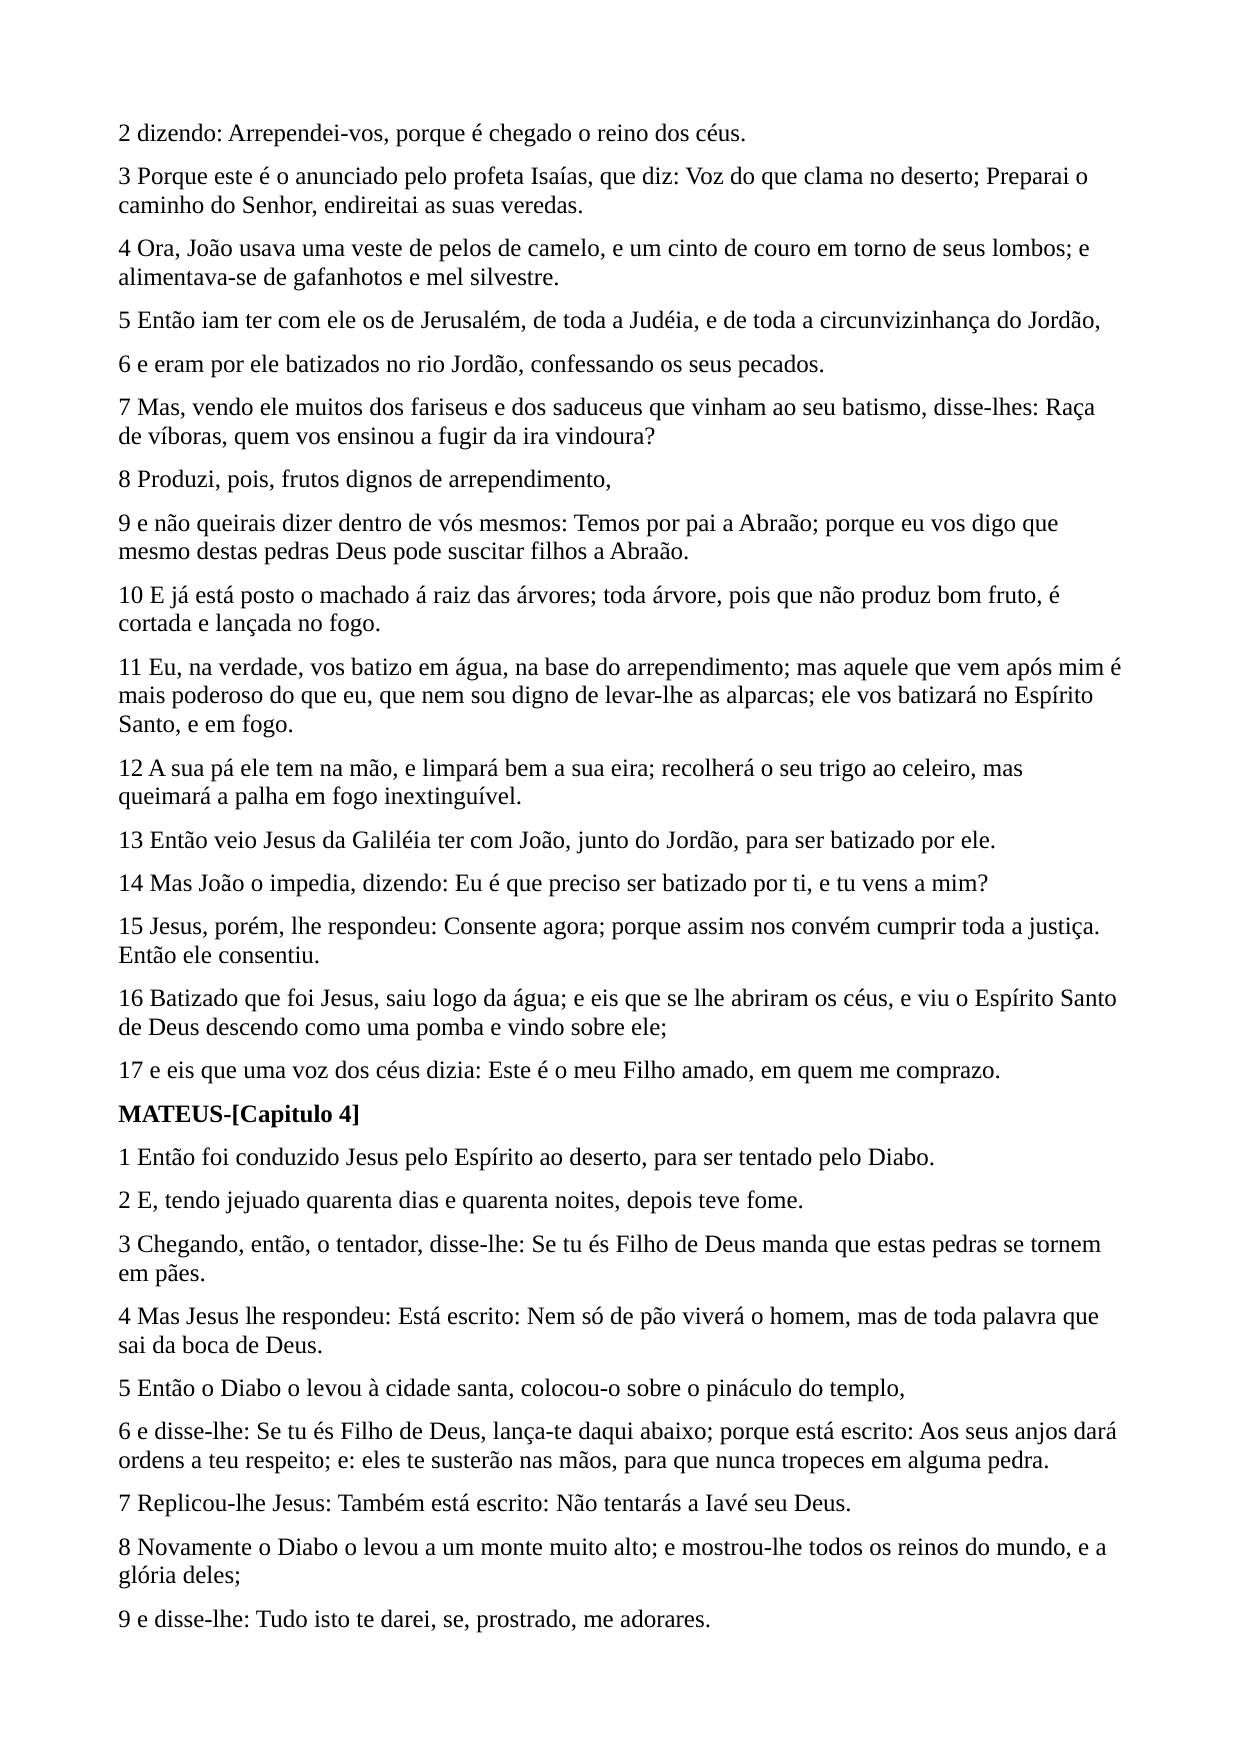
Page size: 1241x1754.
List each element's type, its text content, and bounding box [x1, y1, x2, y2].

text 5 Então iam ter com ele os de Jerusalém, de toda a Judéia, e de toda a circunvizinhança do Jordão, [118, 306, 1122, 334]
text 5 Então o Diabo o levou à cidade santa, colocou-o sobre o pináculo do templo, [118, 1373, 1122, 1402]
text 3 Porque este é o anunciado pelo profeta Isaías, que diz: Voz do que clama no deserto; Preparai o caminho do Senhor, endireitai as suas veredas. [118, 161, 1122, 219]
text 17 e eis que uma voz dos céus dizia: Este é o meu Filho amado, em quem me comprazo. [118, 1056, 1122, 1084]
text 6 e eram por ele batizados no rio Jordão, confessando os seus pecados. [118, 349, 1122, 378]
text 6 e disse-lhe: Se tu és Filho de Deus, lança-te daqui abaixo; porque está escrito: Aos seus anjos dará ordens a teu respeito; e: eles te susterão nas mãos, para que nunca tropeces em alguma pedra. [118, 1416, 1122, 1474]
text 14 Mas João o impedia, dizendo: Eu é que preciso ser batizado por ti, e tu vens a mim? [118, 868, 1122, 897]
text 9 e não queirais dizer dentro de vós mesmos: Temos por pai a Abraão; porque eu vos digo que mesmo destas pedras Deus pode suscitar filhos a Abraão. [118, 508, 1122, 565]
text 13 Então veio Jesus da Galiléia ter com João, junto do Jordão, para ser batizado por ele. [118, 825, 1122, 853]
text 16 Batizado que foi Jesus, saiu logo da água; e eis que se lhe abriram os céus, e viu o Espírito Santo de Deus descendo como uma pomba e vindo sobre ele; [118, 983, 1122, 1041]
text 10 E já está posto o machado á raiz das árvores; toda árvore, pois que não produz bom fruto, é cortada e lançada no fogo. [118, 580, 1122, 637]
text 3 Chegando, então, o tentador, disse-lhe: Se tu és Filho de Deus manda que estas pedras se tornem em pães. [118, 1229, 1122, 1286]
text 7 Mas, vendo ele muitos dos fariseus e dos saduceus que vinham ao seu batismo, disse-lhes: Raça de víboras, quem vos ensinou a fugir da ira vindoura? [118, 392, 1122, 450]
text 7 Replicou-lhe Jesus: Também está escrito: Não tentarás a Iavé seu Deus. [118, 1488, 1122, 1517]
text 2 dizendo: Arrependei-vos, porque é chegado o reino dos céus. [118, 118, 1122, 147]
text 2 E, tendo jejuado quarenta dias e quarenta noites, depois teve fome. [118, 1186, 1122, 1214]
text MATEUS-[Capitulo 4] [118, 1099, 1122, 1128]
text 8 Novamente o Diabo o levou a um monte muito alto; e mostrou-lhe todos os reinos do mundo, e a glória deles; [118, 1532, 1122, 1589]
text 4 Ora, João usava uma veste de pelos de camelo, e um cinto de couro em torno de seus lombos; e alimentava-se de gafanhotos e mel silvestre. [118, 233, 1122, 291]
text 4 Mas Jesus lhe respondeu: Está escrito: Nem só de pão viverá o homem, mas de toda palavra que sai da boca de Deus. [118, 1301, 1122, 1358]
text 1 Então foi conduzido Jesus pelo Espírito ao deserto, para ser tentado pelo Diabo. [118, 1142, 1122, 1171]
text 9 e disse-lhe: Tudo isto te darei, se, prostrado, me adorares. [118, 1604, 1122, 1633]
text 12 A sua pá ele tem na mão, e limpará bem a sua eira; recolherá o seu trigo ao celeiro, mas queimará a palha em fogo inextinguível. [118, 753, 1122, 810]
text 15 Jesus, porém, lhe respondeu: Consente agora; porque assim nos convém cumprir toda a justiça. Então ele consentiu. [118, 911, 1122, 969]
text 11 Eu, na verdade, vos batizo em água, na base do arrependimento; mas aquele que vem após mim é mais poderoso do que eu, que nem sou digno de levar-lhe as alparcas; ele vos batizará no Espírito Santo, e em fogo. [118, 652, 1122, 738]
text 8 Produzi, pois, frutos dignos de arrependimento, [118, 464, 1122, 493]
